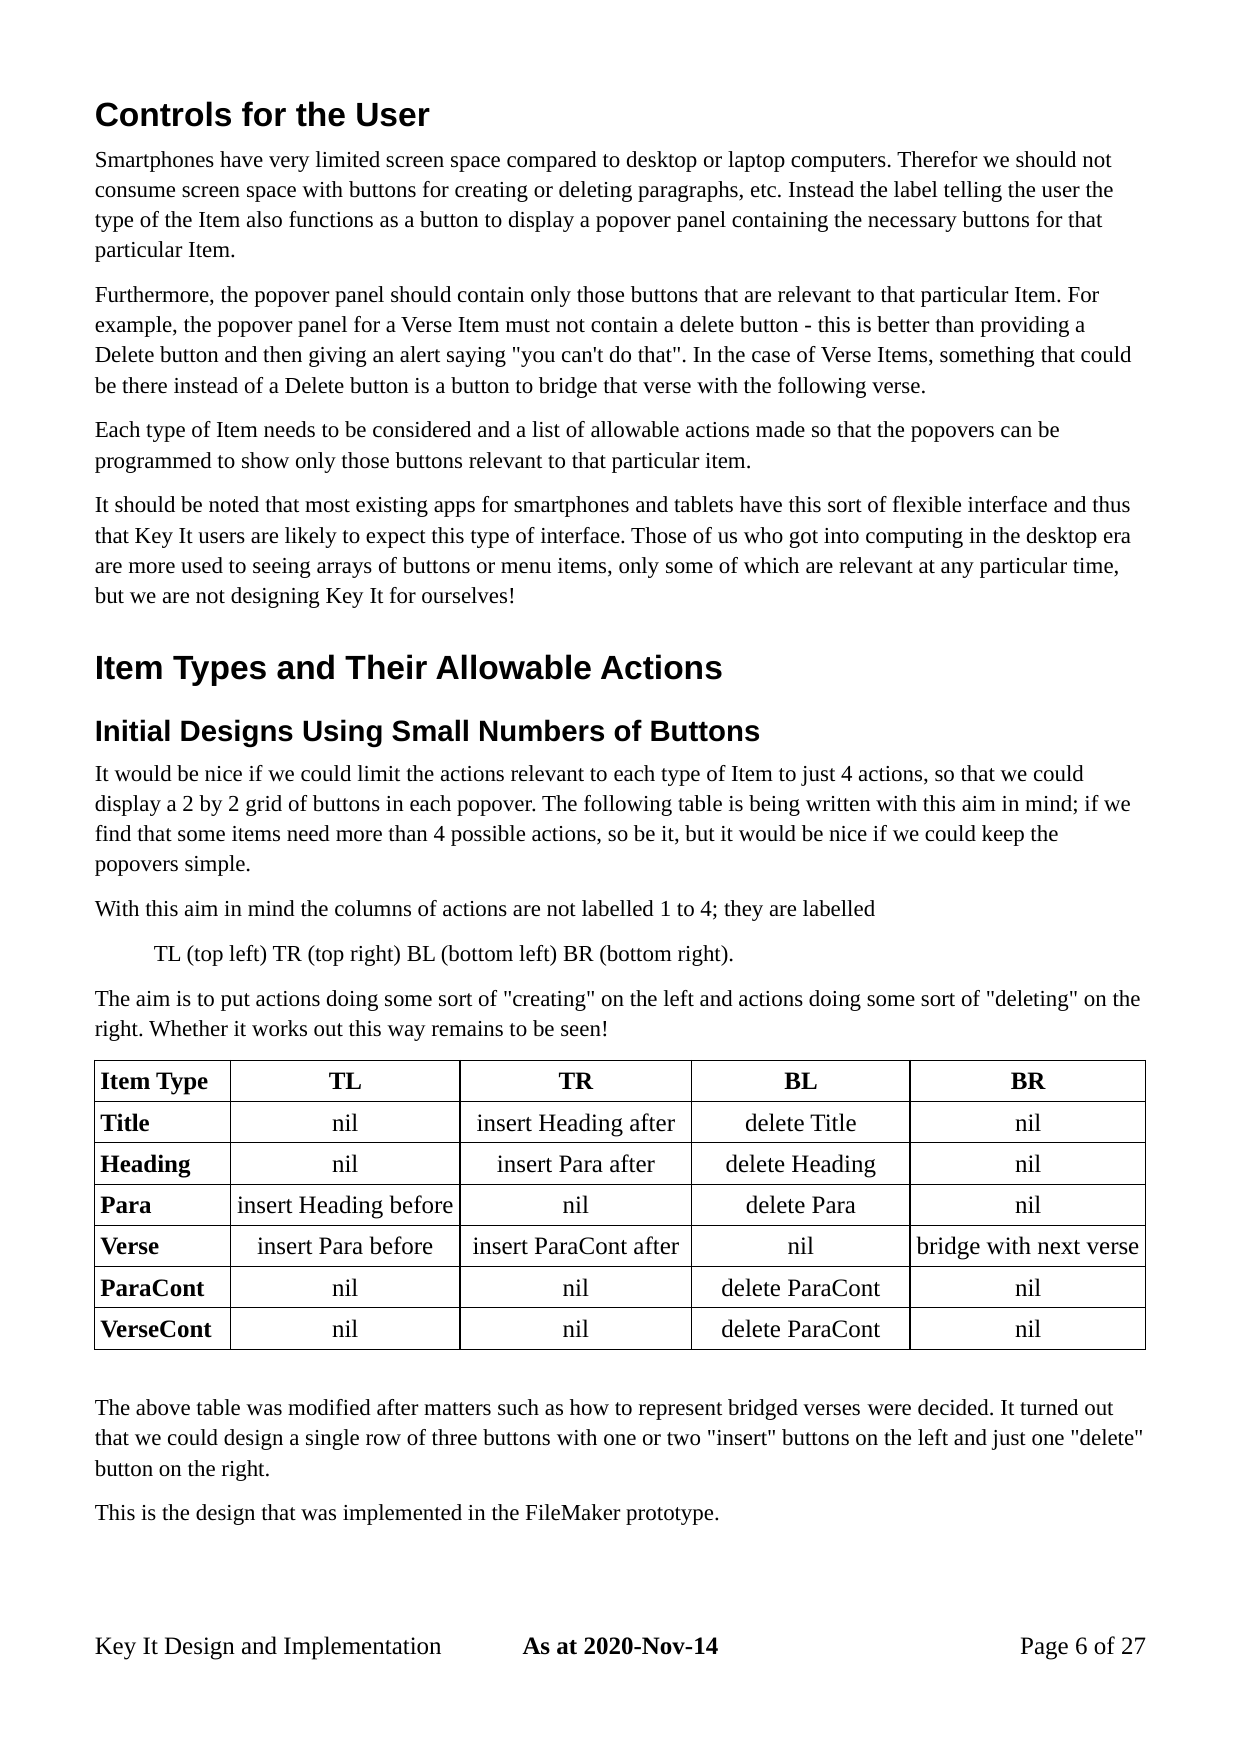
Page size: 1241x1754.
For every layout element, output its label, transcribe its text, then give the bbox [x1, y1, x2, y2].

table_cell insert Heading after [461, 1102, 691, 1142]
table_cell nil [911, 1143, 1145, 1183]
text It should be noted that most existing apps for smartphones and tablets have this sort of flexible interface and thus that Key It users are likely to expect this type of interface. Those of us who got into computing in the desktop era are more used to seeing arrays of buttons or menu items, only some of which are relevant at any particular time, but we are not designing Key It for ourselves! [94, 491, 1146, 608]
table_cell Verse [95, 1226, 230, 1266]
text Each type of Item needs to be considered and a list of allowable actions made so that the popovers can be programmed to show only those buttons relevant to that particular item. [94, 416, 1146, 473]
text The above table was modified after matters such as how to represent bridged verses were decided. It turned out that we could design a single row of three buttons with one or two "insert" buttons on the left and just one "delete" button on the right. [94, 1394, 1146, 1481]
table_header Item Type [95, 1061, 230, 1101]
table_cell nil [911, 1185, 1145, 1225]
table_cell ParaCont [95, 1267, 230, 1307]
text The aim is to put actions doing some sort of "creating" on the left and actions doing some sort of "deleting" on the right. Whether it works out this way remains to be seen! [94, 985, 1146, 1041]
table_cell nil [461, 1308, 691, 1348]
text TL (top left) TR (top right) BL (bottom left) BR (bottom right). [153, 940, 1146, 966]
table_cell Para [95, 1185, 230, 1225]
text Furthermore, the popover panel should contain only those buttons that are relevant to that particular Item. For example, the popover panel for a Verse Item must not contain a delete button - this is better than providing a Delete button and then giving an alert saying "you can't do that". In the case of Verse Items, something that could be there instead of a Delete button is a button to bridge that verse with the following verse. [94, 281, 1146, 398]
table_cell delete ParaCont [692, 1308, 909, 1348]
table_cell bridge with next verse [911, 1226, 1145, 1266]
table_cell Heading [95, 1143, 230, 1183]
table_cell nil [692, 1226, 909, 1266]
table_cell delete Title [692, 1102, 909, 1142]
table_cell nil [231, 1102, 459, 1142]
table_cell insert Heading before [231, 1185, 459, 1225]
table_cell nil [461, 1267, 691, 1307]
text Smartphones have very limited screen space compared to desktop or laptop computers. Therefor we should not consume screen space with buttons for creating or deleting paragraphs, etc. Instead the label telling the user the type of the Item also functions as a button to display a popover panel containing the necessary buttons for that particular Item. [94, 146, 1146, 263]
subtitle Controls for the User [94, 94, 1146, 133]
table_cell nil [911, 1308, 1145, 1348]
table_header BL [692, 1061, 909, 1101]
table_cell VerseCont [95, 1308, 230, 1348]
table_header TL [231, 1061, 459, 1101]
table_cell delete Heading [692, 1143, 909, 1183]
table_cell nil [231, 1267, 459, 1307]
table_cell Title [95, 1102, 230, 1142]
table_cell insert ParaCont after [461, 1226, 691, 1266]
table_cell nil [231, 1308, 459, 1348]
table_cell nil [461, 1185, 691, 1225]
table_cell nil [231, 1143, 459, 1183]
text It would be nice if we could limit the actions relevant to each type of Item to just 4 actions, so that we could display a 2 by 2 grid of buttons in each popover. The following table is being written with this aim in mind; if we find that some items need more than 4 possible actions, so be it, but it would be nice if we could keep the popovers simple. [94, 760, 1146, 877]
table_cell insert Para before [231, 1226, 459, 1266]
subtitle Initial Designs Using Small Numbers of Buttons [94, 713, 1146, 747]
text This is the design that was implemented in the FileMaker prototype. [94, 1499, 1146, 1526]
text With this aim in mind the columns of actions are not labelled 1 to 4; they are labelled [94, 895, 1146, 921]
table_cell insert Para after [461, 1143, 691, 1183]
subtitle Item Types and Their Allowable Actions [94, 648, 1146, 686]
table_cell nil [911, 1267, 1145, 1307]
table_cell delete ParaCont [692, 1267, 909, 1307]
table_cell delete Para [692, 1185, 909, 1225]
table_cell nil [911, 1102, 1145, 1142]
table_header TR [461, 1061, 691, 1101]
table_header BR [911, 1061, 1145, 1101]
